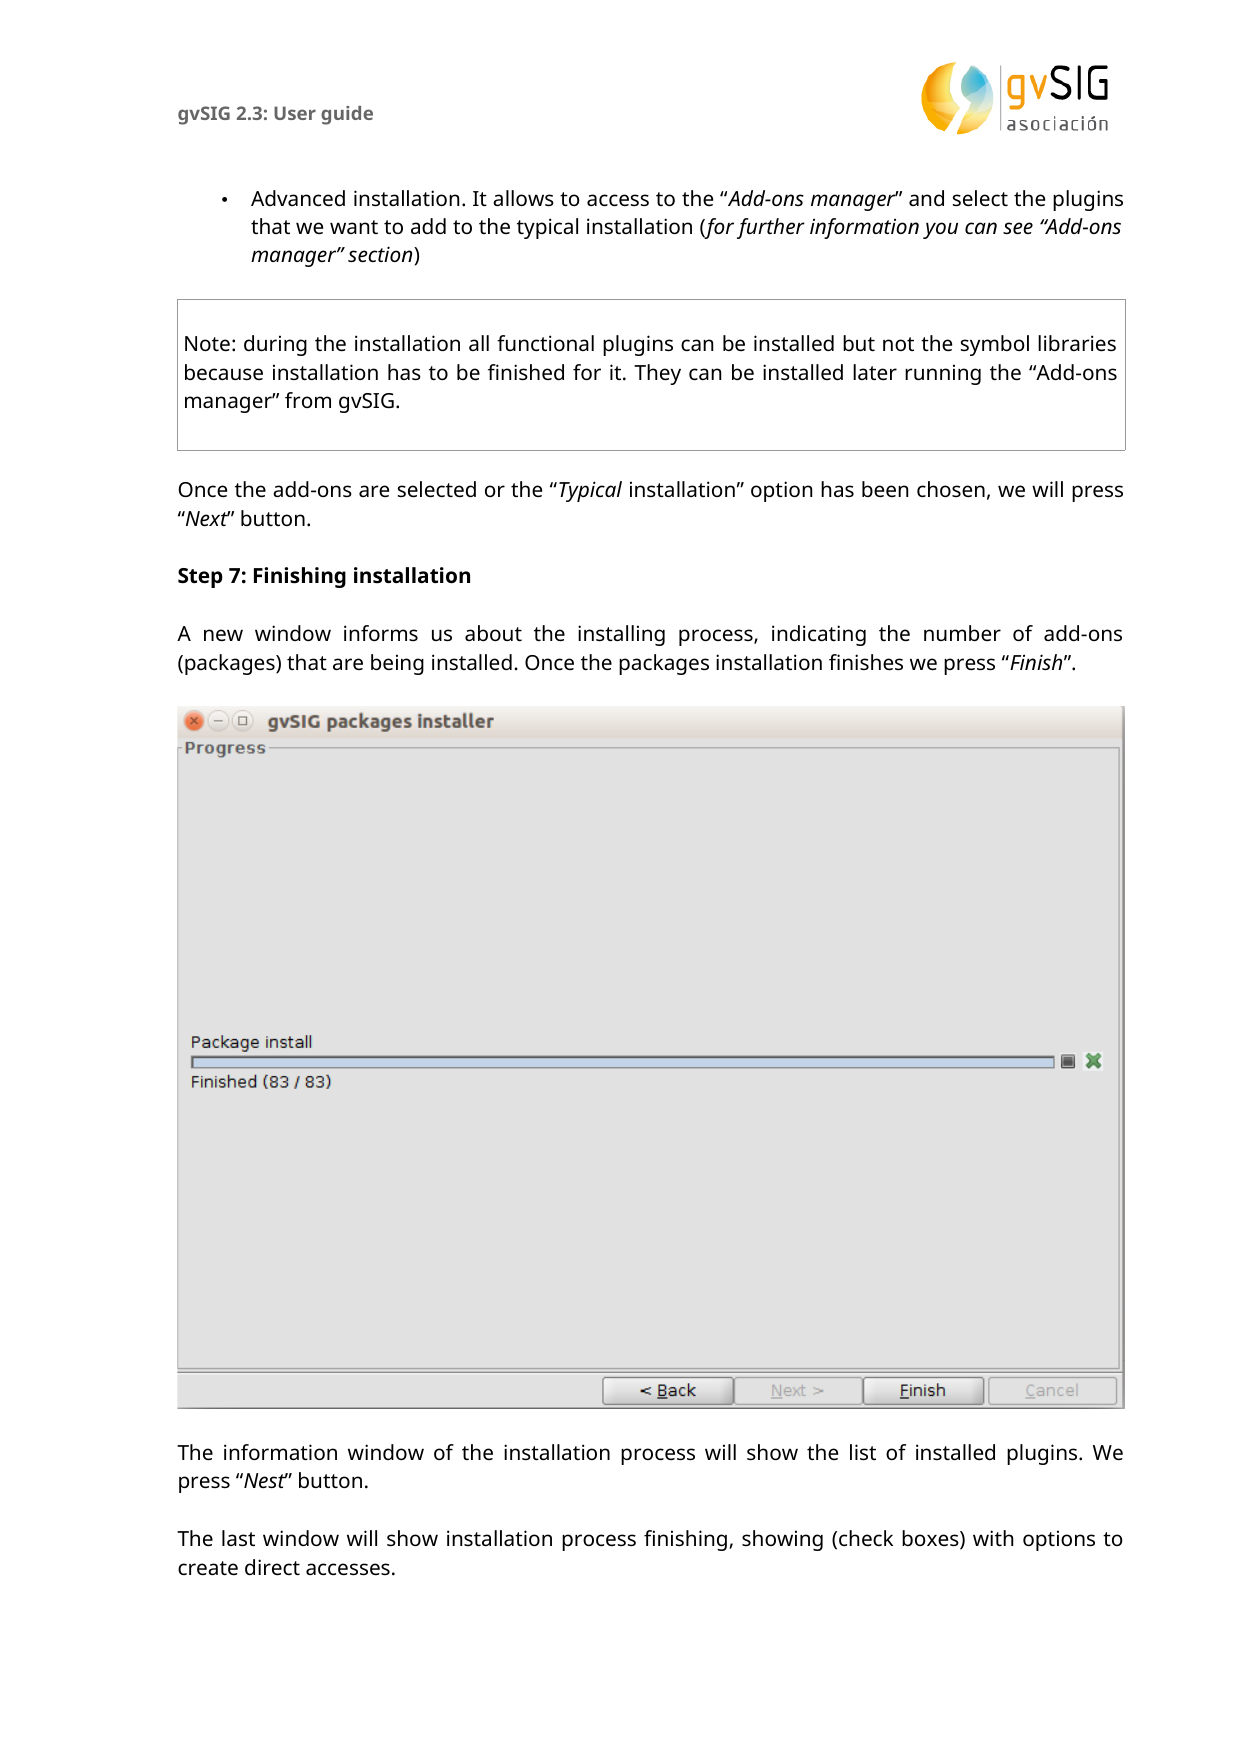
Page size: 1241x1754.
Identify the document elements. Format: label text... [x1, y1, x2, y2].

list Advanced installation. It allows to access to the “Add-ons manager” and select the plugins that we want to add to the typical installation (for further information you can see “Add-ons manager” section) [221, 184, 1125, 269]
picture [177, 706, 1125, 1409]
text Once the add-ons are selected or the “Typical installation” option has been chosen, we will press “Next” button. [177, 475, 1125, 532]
text A new window informs us about the installing process, indicating the number of add-ons (packages) that are being installed. Once the packages installation finishes we press “Finish”. [177, 619, 1125, 676]
text The information window of the installation process will show the list of installed plugins. We press “Nest” button. [177, 1438, 1125, 1495]
picture [902, 47, 1122, 148]
text The last window will show installation process finishing, showing (check boxes) with options to create direct accesses. [177, 1524, 1125, 1581]
text Step 7: Finishing installation [177, 562, 1125, 590]
table_header Note: during the installation all functional plugins can be installed but not the symbol libraries because installation has to be finished for it. They can be installed later running the “Add-ons manager” from gvSIG. [178, 300, 1125, 450]
